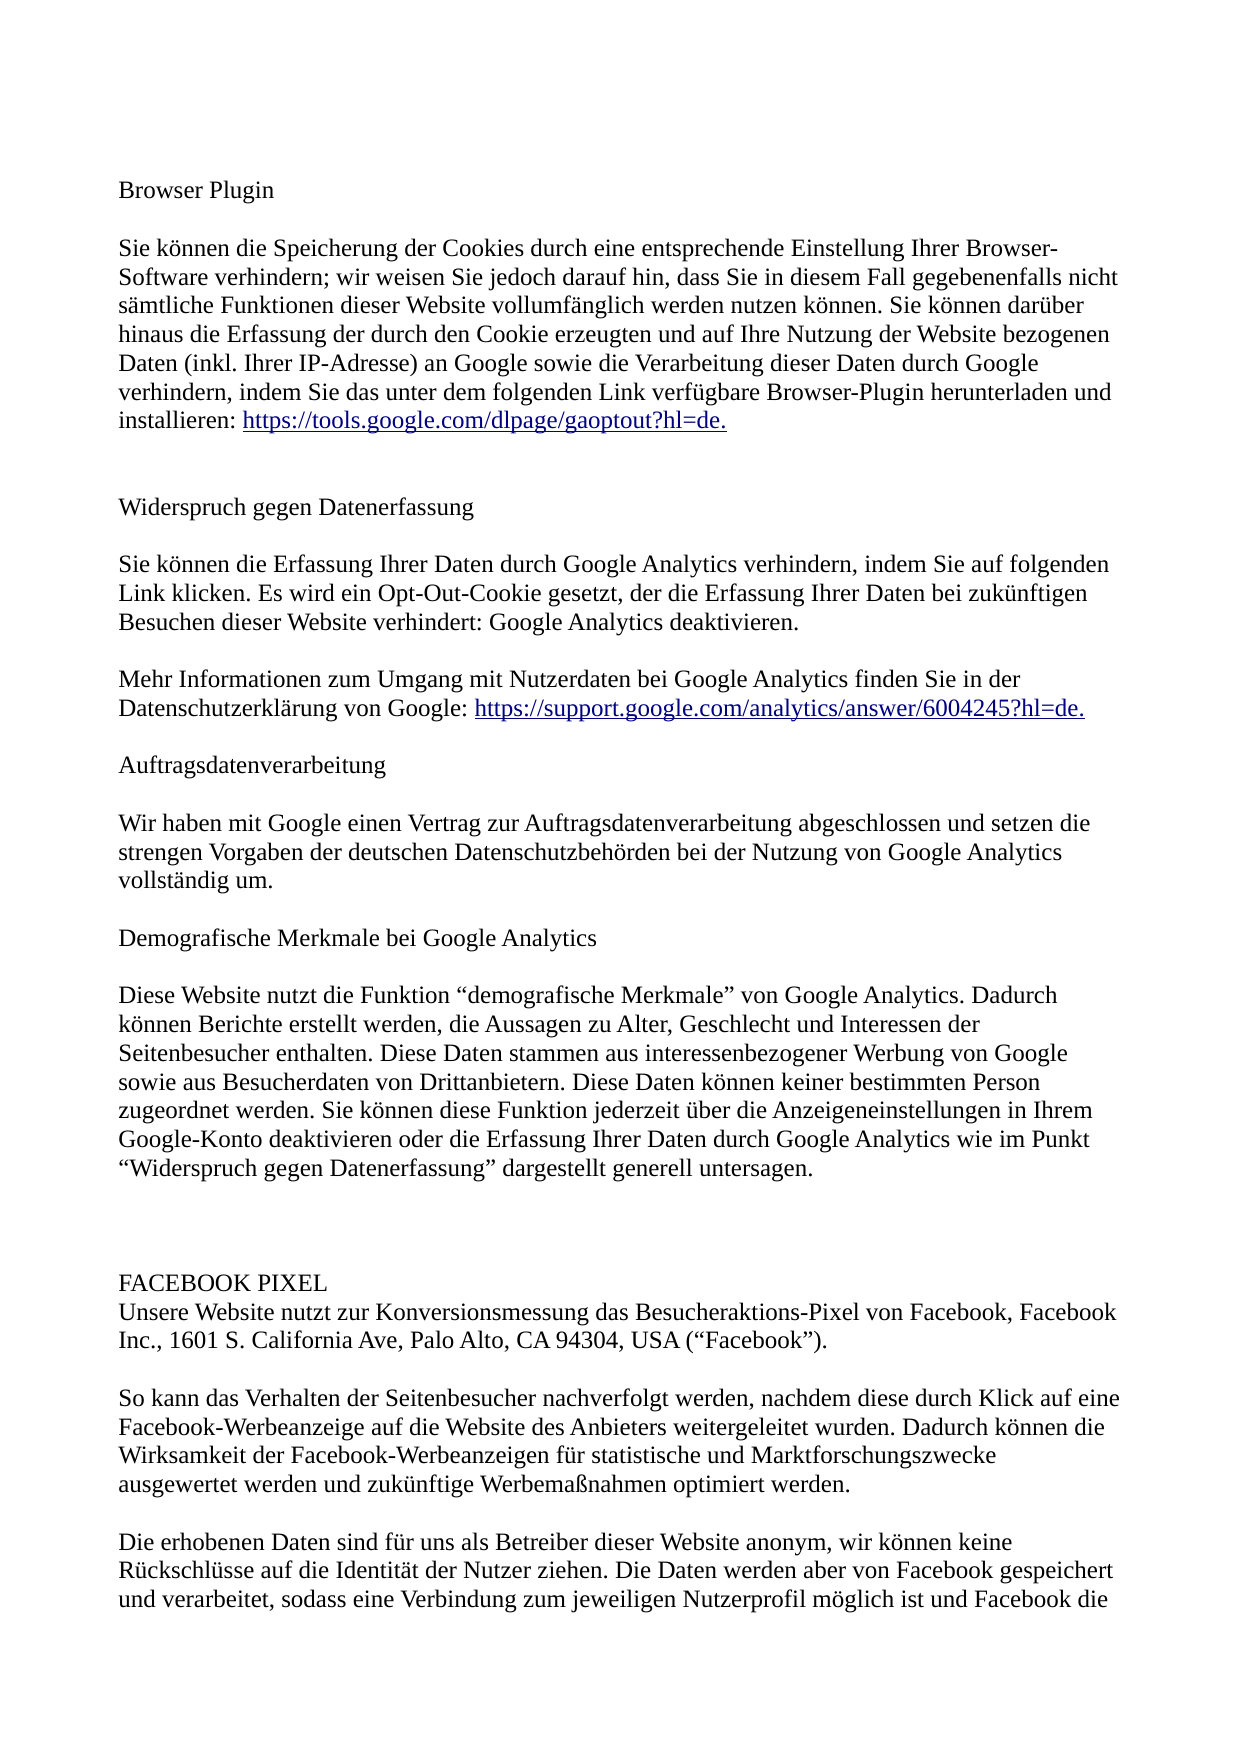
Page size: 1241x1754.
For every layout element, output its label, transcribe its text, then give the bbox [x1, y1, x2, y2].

text Browser Plugin Sie können die Speicherung der Cookies durch eine entsprechende Einstellung Ihrer Browser-Software verhindern; wir weisen Sie jedoch darauf hin, dass Sie in diesem Fall gegebenenfalls nicht sämtliche Funktionen dieser Website vollumfänglich werden nutzen können. Sie können darüber hinaus die Erfassung der durch den Cookie erzeugten und auf Ihre Nutzung der Website bezogenen Daten (inkl. Ihrer IP-Adresse) an Google sowie die Verarbeitung dieser Daten durch Google verhindern, indem Sie das unter dem folgenden Link verfügbare Browser-Plugin herunterladen und installieren: https://tools.google.com/dlpage/gaoptout?hl=de. Widerspruch gegen Datenerfassung Sie können die Erfassung Ihrer Daten durch Google Analytics verhindern, indem Sie auf folgenden Link klicken. Es wird ein Opt-Out-Cookie gesetzt, der die Erfassung Ihrer Daten bei zukünftigen Besuchen dieser Website verhindert: Google Analytics deaktivieren. Mehr Informationen zum Umgang mit Nutzerdaten bei Google Analytics finden Sie in der Datenschutzerklärung von Google: https://support.google.com/analytics/answer/6004245?hl=de. Auftragsdatenverarbeitung Wir haben mit Google einen Vertrag zur Auftragsdatenverarbeitung abgeschlossen und setzen die strengen Vorgaben der deutschen Datenschutzbehörden bei der Nutzung von Google Analytics vollständig um. Demografische Merkmale bei Google Analytics Diese Website nutzt die Funktion “demografische Merkmale” von Google Analytics. Dadurch können Berichte erstellt werden, die Aussagen zu Alter, Geschlecht und Interessen der Seitenbesucher enthalten. Diese Daten stammen aus interessenbezogener Werbung von Google sowie aus Besucherdaten von Drittanbietern. Diese Daten können keiner bestimmten Person zugeordnet werden. Sie können diese Funktion jederzeit über die Anzeigeneinstellungen in Ihrem Google-Konto deaktivieren oder die Erfassung Ihrer Daten durch Google Analytics wie im Punkt “Widerspruch gegen Datenerfassung” dargestellt generell untersagen. FACEBOOK PIXEL Unsere Website nutzt zur Konversionsmessung das Besucheraktions-Pixel von Facebook, Facebook Inc., 1601 S. California Ave, Palo Alto, CA 94304, USA (“Facebook”). So kann das Verhalten der Seitenbesucher nachverfolgt werden, nachdem diese durch Klick auf eine Facebook-Werbeanzeige auf die Website des Anbieters weitergeleitet wurden. Dadurch können die Wirksamkeit der Facebook-Werbeanzeigen für statistische und Marktforschungszwecke ausgewertet werden und zukünftige Werbemaßnahmen optimiert werden. Die erhobenen Daten sind für uns als Betreiber dieser Website anonym, wir können keine Rückschlüsse auf die Identität der Nutzer ziehen. Die Daten werden aber von Facebook gespeichert und verarbeitet, sodass eine Verbindung zum jeweiligen Nutzerprofil möglich ist und Facebook die [118, 118, 1122, 1613]
